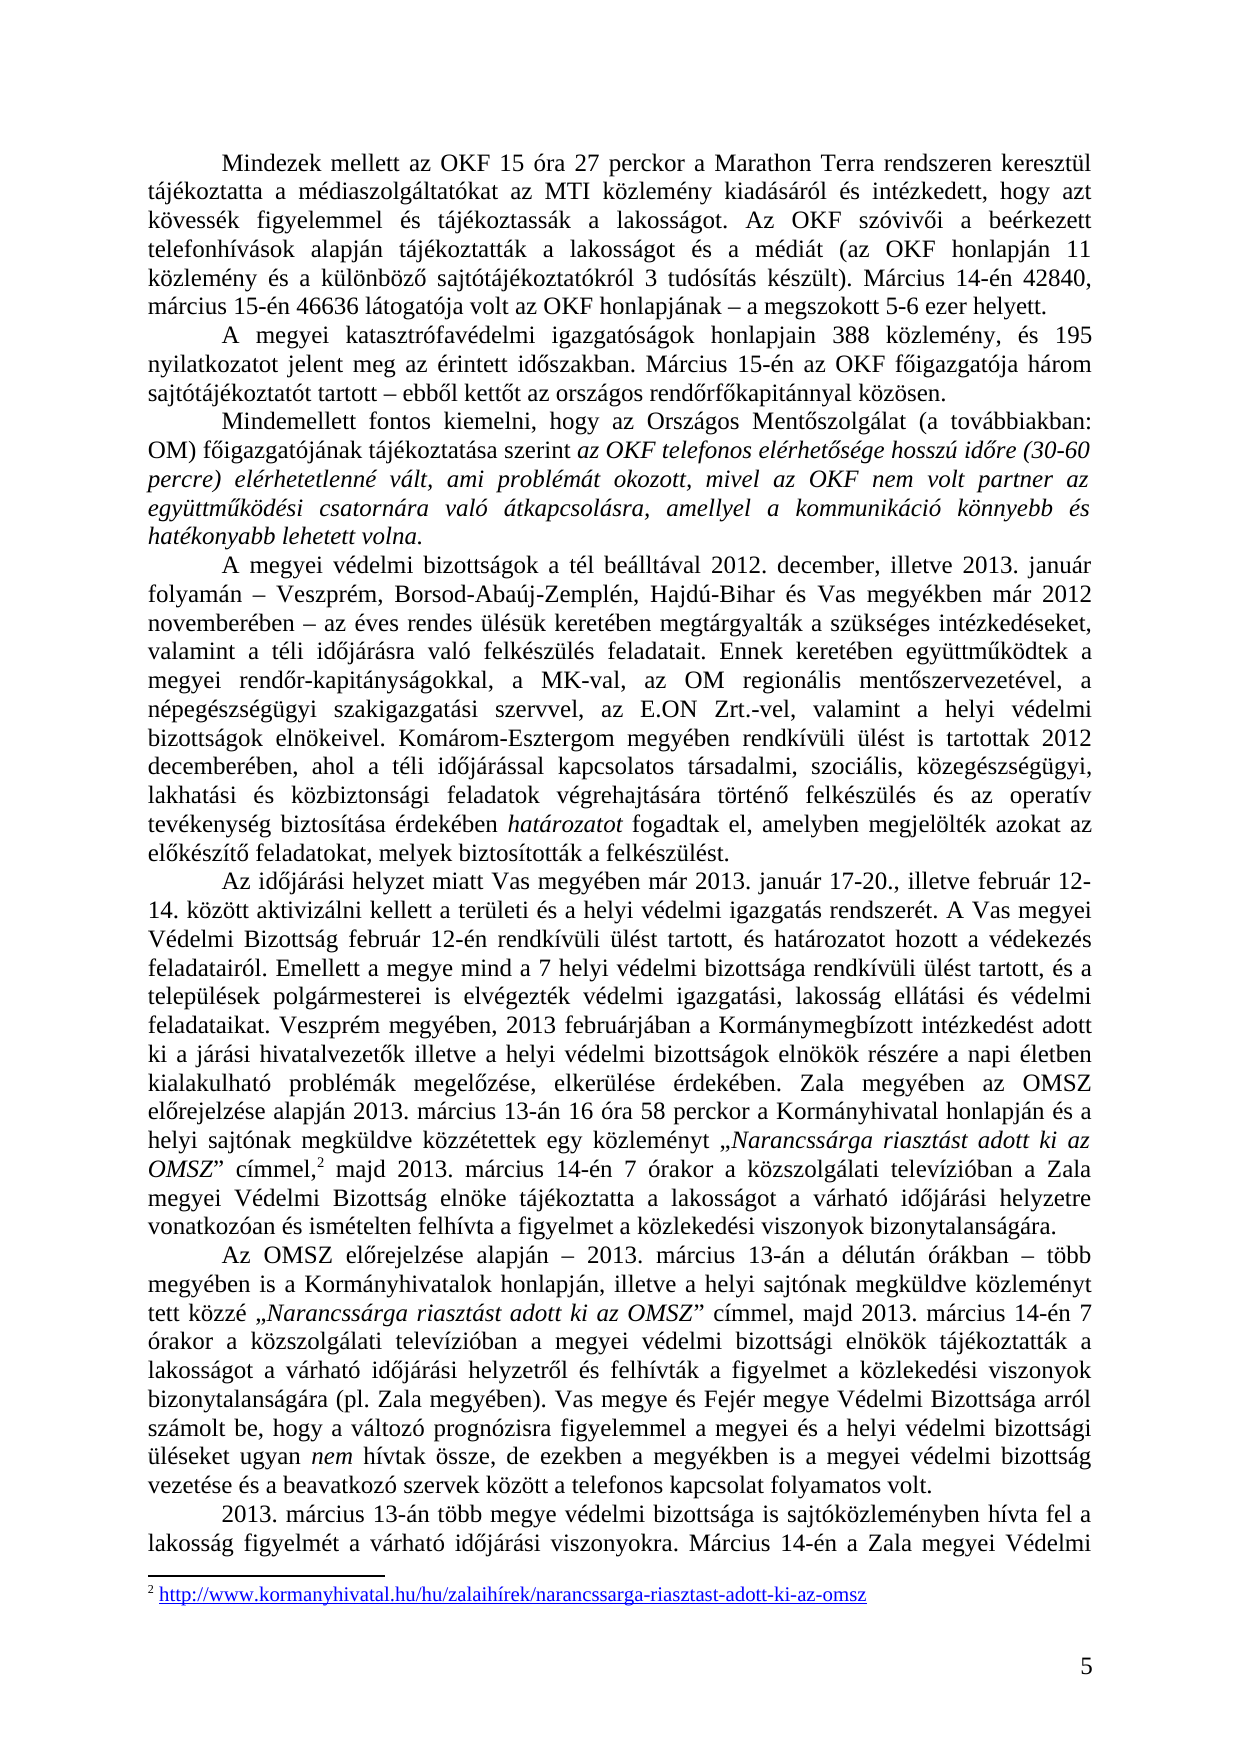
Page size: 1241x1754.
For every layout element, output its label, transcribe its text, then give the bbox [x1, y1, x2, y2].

text Az OMSZ előrejelzése alapján – 2013. március 13-án a délután órákban – több megyében is a Kormányhivatalok honlapján, illetve a helyi sajtónak megküldve közleményt tett közzé „Narancssárga riasztást adott ki az OMSZ” címmel, majd 2013. március 14-én 7 órakor a közszolgálati televízióban a megyei védelmi bizottsági elnökök tájékoztatták a lakosságot a várható időjárási helyzetről és felhívták a figyelmet a közlekedési viszonyok bizonytalanságára (pl. Zala megyében). Vas megye és Fejér megye Védelmi Bizottsága arról számolt be, hogy a változó prognózisra figyelemmel a megyei és a helyi védelmi bizottsági üléseket ugyan nem hívtak össze, de ezekben a megyékben is a megyei védelmi bizottság vezetése és a beavatkozó szervek között a telefonos kapcsolat folyamatos volt. [148, 1240, 1093, 1499]
text Az időjárási helyzet miatt Vas megyében már 2013. január 17-20., illetve február 12-14. között aktivizálni kellett a területi és a helyi védelmi igazgatás rendszerét. A Vas megyei Védelmi Bizottság február 12-én rendkívüli ülést tartott, és határozatot hozott a védekezés feladatairól. Emellett a megye mind a 7 helyi védelmi bizottsága rendkívüli ülést tartott, és a települések polgármesterei is elvégezték védelmi igazgatási, lakosság ellátási és védelmi feladataikat. Veszprém megyében, 2013 februárjában a Kormánymegbízott intézkedést adott ki a járási hivatalvezetők illetve a helyi védelmi bizottságok elnökök részére a napi életben kialakulható problémák megelőzése, elkerülése érdekében. Zala megyében az OMSZ előrejelzése alapján 2013. március 13-án 16 óra 58 perckor a Kormányhivatal honlapján és a helyi sajtónak megküldve közzétettek egy közleményt „Narancssárga riasztást adott ki az OMSZ” címmel, majd 2013. március 14-én 7 órakor a közszolgálati televízióban a Zala megyei Védelmi Bizottság elnöke tájékoztatta a lakosságot a várható időjárási helyzetre vonatkozóan és ismételten felhívta a figyelmet a közlekedési viszonyok bizonytalanságára. [148, 866, 1093, 1240]
text Mindemellett fontos kiemelni, hogy az Országos Mentőszolgálat (a továbbiakban: OM) főigazgatójának tájékoztatása szerint az OKF telefonos elérhetősége hosszú időre (30-60 percre) elérhetetlenné vált, ami problémát okozott, mivel az OKF nem volt partner az együttműködési csatornára való átkapcsolásra, amellyel a kommunikáció könnyebb és hatékonyabb lehetett volna. [148, 406, 1093, 550]
text http://www.kormanyhivatal.hu/hu/zalaihírek/narancssarga-riasztast-adott-ki-az-omsz [148, 1582, 1093, 1606]
text A megyei katasztrófavédelmi igazgatóságok honlapjain 388 közlemény, és 195 nyilatkozatot jelent meg az érintett időszakban. Március 15-én az OKF főigazgatója három sajtótájékoztatót tartott – ebből kettőt az országos rendőrfőkapitánnyal közösen. [148, 320, 1093, 406]
text A megyei védelmi bizottságok a tél beálltával 2012. december, illetve 2013. január folyamán – Veszprém, Borsod-Abaúj-Zemplén, Hajdú-Bihar és Vas megyékben már 2012 novemberében – az éves rendes ülésük keretében megtárgyalták a szükséges intézkedéseket, valamint a téli időjárásra való felkészülés feladatait. Ennek keretében együttműködtek a megyei rendőr-kapitányságokkal, a MK-val, az OM regionális mentőszervezetével, a népegészségügyi szakigazgatási szervvel, az E.ON Zrt.-vel, valamint a helyi védelmi bizottságok elnökeivel. Komárom-Esztergom megyében rendkívüli ülést is tartottak 2012 decemberében, ahol a téli időjárással kapcsolatos társadalmi, szociális, közegészségügyi, lakhatási és közbiztonsági feladatok végrehajtására történő felkészülés és az operatív tevékenység biztosítása érdekében határozatot fogadtak el, amelyben megjelölték azokat az előkészítő feladatokat, melyek biztosították a felkészülést. [148, 550, 1093, 866]
text 2013. március 13-án több megye védelmi bizottsága is sajtóközleményben hívta fel a lakosság figyelmét a várható időjárási viszonyokra. Március 14-én a Zala megyei Védelmi [148, 1499, 1093, 1556]
text Mindezek mellett az OKF 15 óra 27 perckor a Marathon Terra rendszeren keresztül tájékoztatta a médiaszolgáltatókat az MTI közlemény kiadásáról és intézkedett, hogy azt kövessék figyelemmel és tájékoztassák a lakosságot. Az OKF szóvivői a beérkezett telefonhívások alapján tájékoztatták a lakosságot és a médiát (az OKF honlapján 11 közlemény és a különböző sajtótájékoztatókról 3 tudósítás készült). Március 14-én 42840, március 15-én 46636 látogatója volt az OKF honlapjának – a megszokott 5-6 ezer helyett. [148, 148, 1093, 320]
